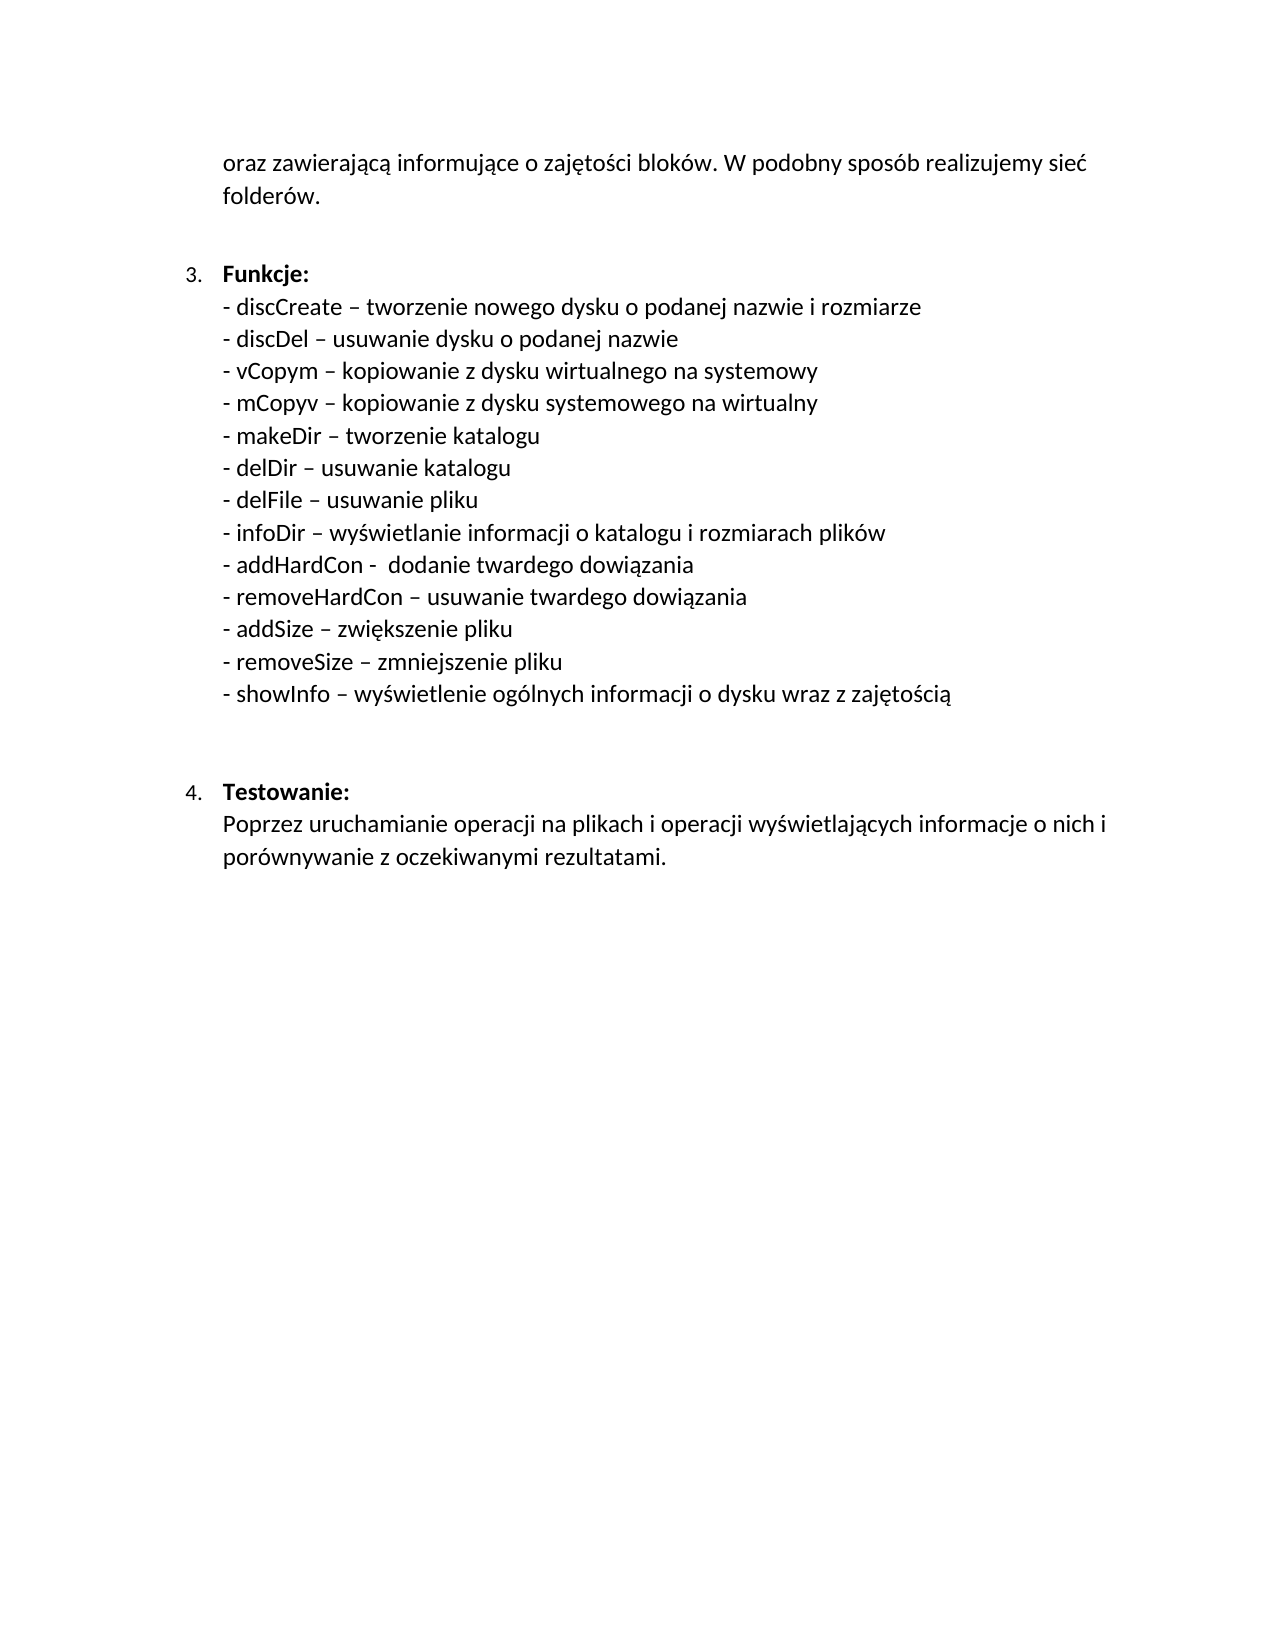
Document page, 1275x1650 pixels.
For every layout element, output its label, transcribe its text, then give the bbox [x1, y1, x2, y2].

list oraz zawierającą informujące o zajętości bloków. W podobny sposób realizujemy sieć folderów. [185, 148, 1127, 240]
list Testowanie: Poprzez uruchamianie operacji na plikach i operacji wyświetlających informacje o nich i porównywanie z oczekiwanymi rezultatami. [185, 776, 1127, 901]
list Funkcje: - discCreate – tworzenie nowego dysku o podanej nazwie i rozmiarze - discDel – usuwanie dysku o podanej nazwie - vCopym – kopiowanie z dysku wirtualnego na systemowy - mCopyv – kopiowanie z dysku systemowego na wirtualny - makeDir – tworzenie katalogu - delDir – usuwanie katalogu - delFile – usuwanie pliku - infoDir – wyświetlanie informacji o katalogu i rozmiarach plików - addHardCon - dodanie twardego dowiązania - removeHardCon – usuwanie twardego dowiązania - addSize – zwiększenie pliku - removeSize – zmniejszenie pliku - showInfo – wyświetlenie ogólnych informacji o dysku wraz z zajętością [185, 258, 1127, 709]
